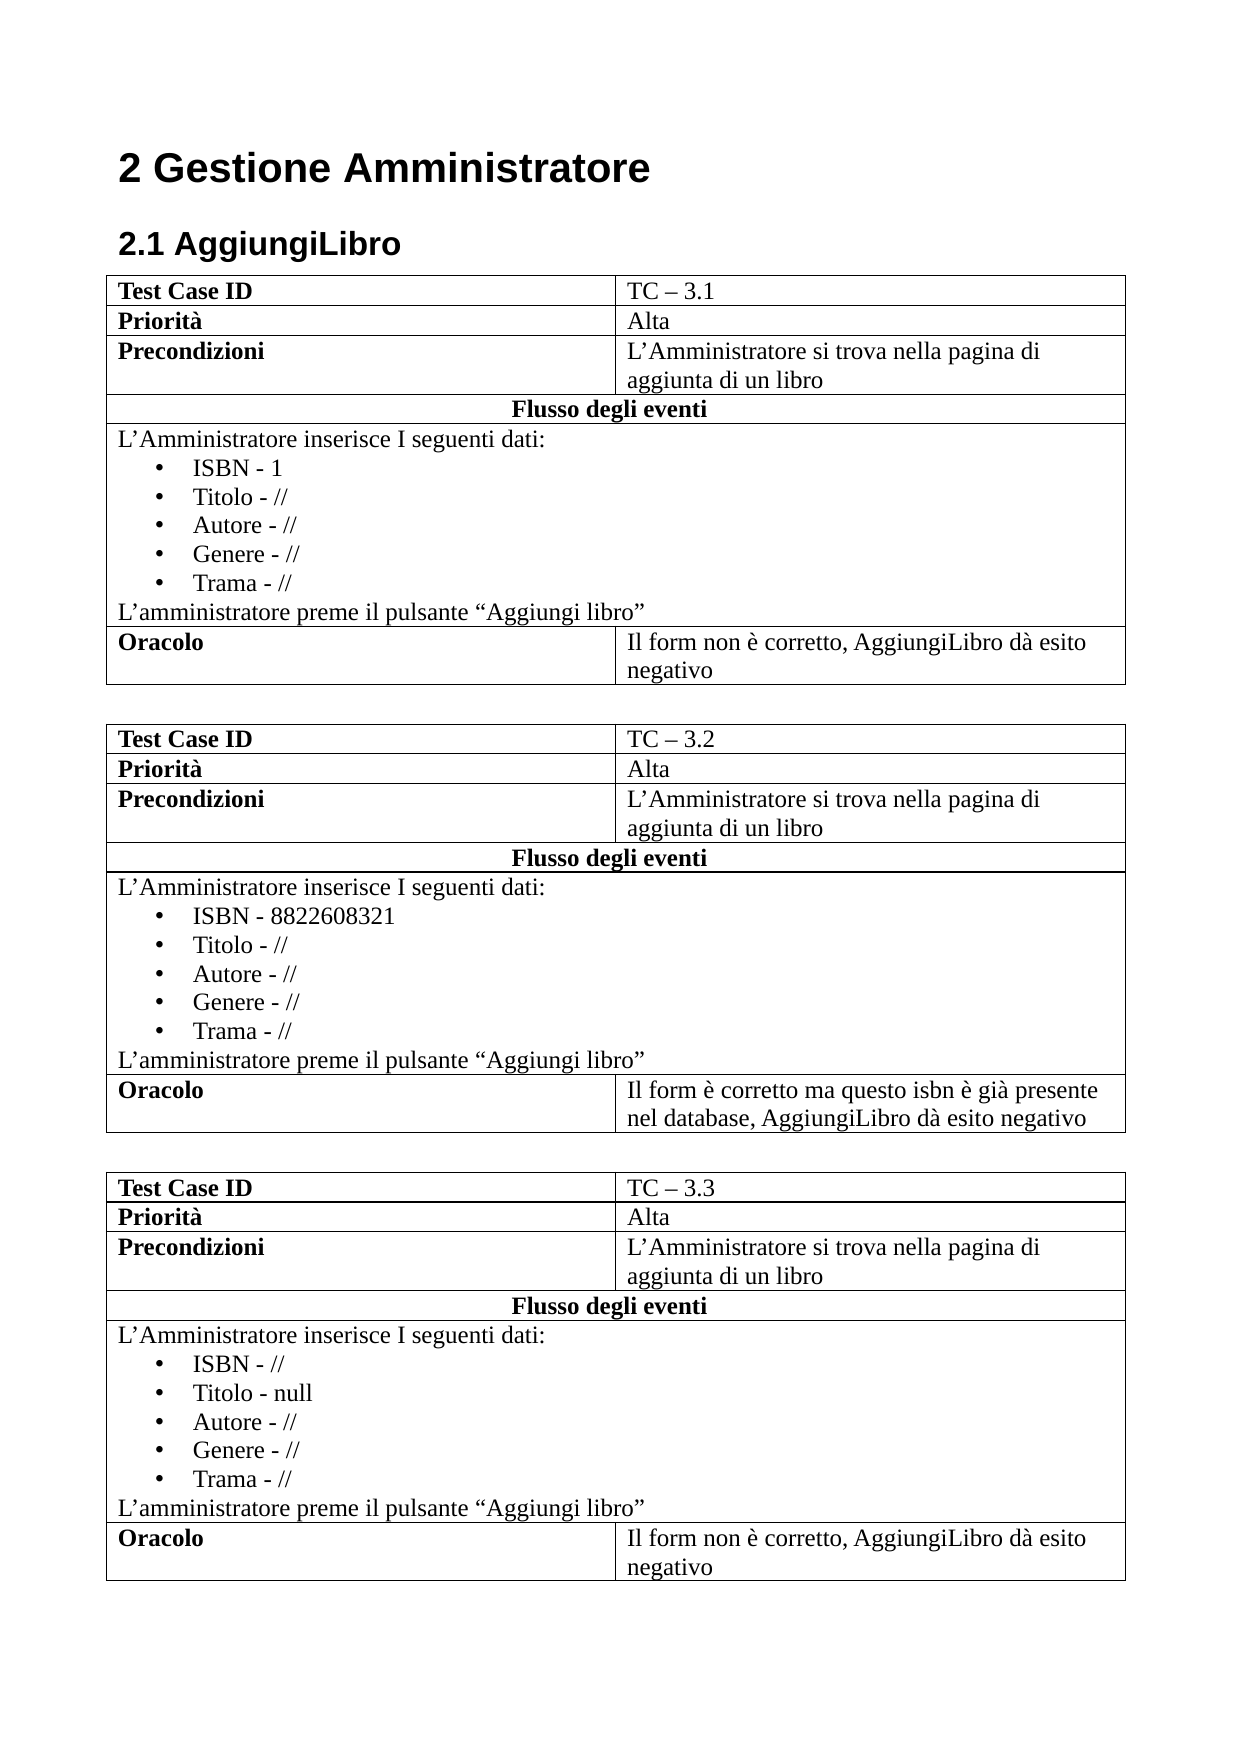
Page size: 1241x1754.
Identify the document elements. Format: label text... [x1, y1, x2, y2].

table_cell Il form è corretto ma questo isbn è già presente nel database, AggiungiLibro dà esito negativo [616, 1075, 1125, 1132]
subtitle 2.1 AggiungiLibro [118, 224, 1122, 263]
subtitle 2 Gestione Amministratore [118, 143, 1122, 191]
table_cell Flusso degli eventi [107, 843, 1125, 871]
table_header Test Case ID [107, 725, 615, 753]
table_cell Flusso degli eventi [107, 1291, 1125, 1319]
table_cell L’Amministratore inserisce I seguenti dati: ISBN - // Titolo - null Autore - // Genere - // Trama - // L’amministratore preme il pulsante “Aggiungi libro” [107, 1321, 1125, 1522]
table_header Test Case ID [107, 276, 615, 305]
table_cell Precondizioni [107, 784, 615, 842]
table_cell L’Amministratore si trova nella pagina di aggiunta di un libro [616, 784, 1125, 842]
table_cell Oracolo [107, 1523, 615, 1580]
table_cell Priorità [107, 754, 615, 783]
table_cell Il form non è corretto, AggiungiLibro dà esito negativo [616, 627, 1125, 684]
table_cell Oracolo [107, 627, 615, 684]
table_cell Priorità [107, 1203, 615, 1231]
table_cell Il form non è corretto, AggiungiLibro dà esito negativo [616, 1523, 1125, 1580]
table_header TC – 3.2 [616, 725, 1125, 753]
table_cell L’Amministratore si trova nella pagina di aggiunta di un libro [616, 1232, 1125, 1290]
table_header TC – 3.1 [616, 276, 1125, 305]
table_cell Priorità [107, 306, 615, 335]
table_header TC – 3.3 [616, 1173, 1125, 1201]
table_cell L’Amministratore si trova nella pagina di aggiunta di un libro [616, 336, 1125, 393]
table_cell Precondizioni [107, 336, 615, 393]
table_header Test Case ID [107, 1173, 615, 1201]
table_cell L’Amministratore inserisce I seguenti dati: ISBN - 8822608321 Titolo - // Autore - // Genere - // Trama - // L’amministratore preme il pulsante “Aggiungi libro” [107, 873, 1125, 1074]
table_cell Precondizioni [107, 1232, 615, 1290]
table_cell Flusso degli eventi [107, 395, 1125, 423]
table_cell L’Amministratore inserisce I seguenti dati: ISBN - 1 Titolo - // Autore - // Genere - // Trama - // L’amministratore preme il pulsante “Aggiungi libro” [107, 424, 1125, 626]
table_cell Oracolo [107, 1075, 615, 1132]
table_cell Alta [616, 1203, 1125, 1231]
table_cell Alta [616, 306, 1125, 335]
table_cell Alta [616, 754, 1125, 783]
